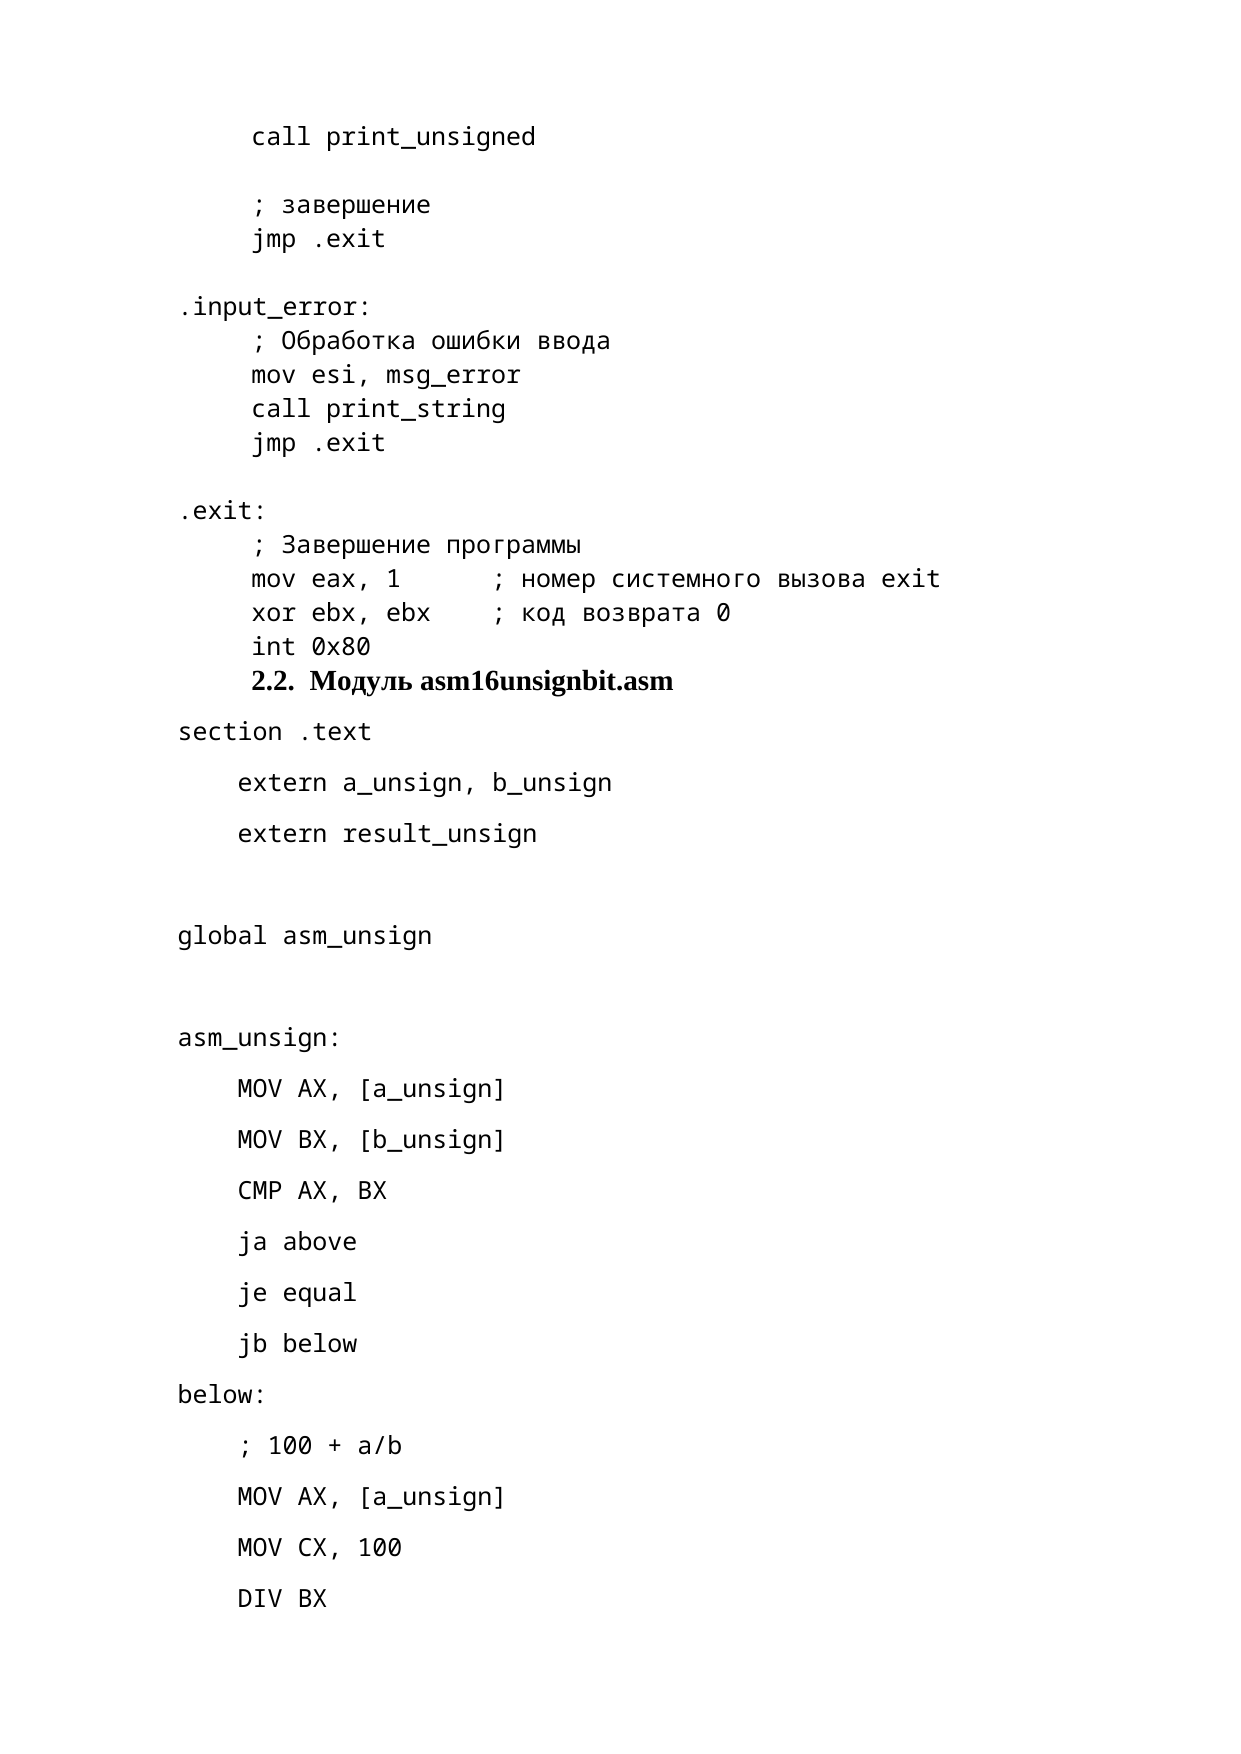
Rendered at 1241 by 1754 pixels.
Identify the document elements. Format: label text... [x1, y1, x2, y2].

text call print_string [177, 391, 1152, 425]
text below: [177, 1377, 1152, 1411]
text .exit: [177, 493, 1152, 527]
text global asm_unsign [177, 918, 1152, 952]
text CMP AX, BX [177, 1173, 1152, 1207]
text DIV BX [177, 1581, 1152, 1615]
text 2.2. Модуль asm16unsignbit.asm [177, 663, 1152, 697]
text section .text [177, 713, 1152, 747]
text ; Обработка ошибки ввода [177, 322, 1152, 357]
text mov eax, 1 ; номер системного вызова exit [177, 561, 1152, 595]
text asm_unsign: [177, 1020, 1152, 1054]
text extern a_unsign, b_unsign [177, 764, 1152, 798]
text MOV AX, [a_unsign] [177, 1071, 1152, 1105]
text call print_unsigned [177, 118, 1152, 152]
text MOV CX, 100 [177, 1530, 1152, 1564]
text jb below [177, 1326, 1152, 1360]
text xor ebx, ebx ; код возврата 0 [177, 595, 1152, 629]
text ; 100 + a/b [177, 1428, 1152, 1462]
text je equal [177, 1275, 1152, 1309]
text .input_error: [177, 288, 1152, 322]
text ja above [177, 1224, 1152, 1258]
text jmp .exit [177, 425, 1152, 459]
text ; завершение [177, 186, 1152, 220]
text mov esi, msg_error [177, 357, 1152, 391]
text extern result_unsign [177, 816, 1152, 849]
text jmp .exit [177, 220, 1152, 254]
text MOV AX, [a_unsign] [177, 1479, 1152, 1513]
text int 0x80 [177, 629, 1152, 663]
text ; Завершение программы [177, 527, 1152, 561]
text MOV BX, [b_unsign] [177, 1122, 1152, 1156]
